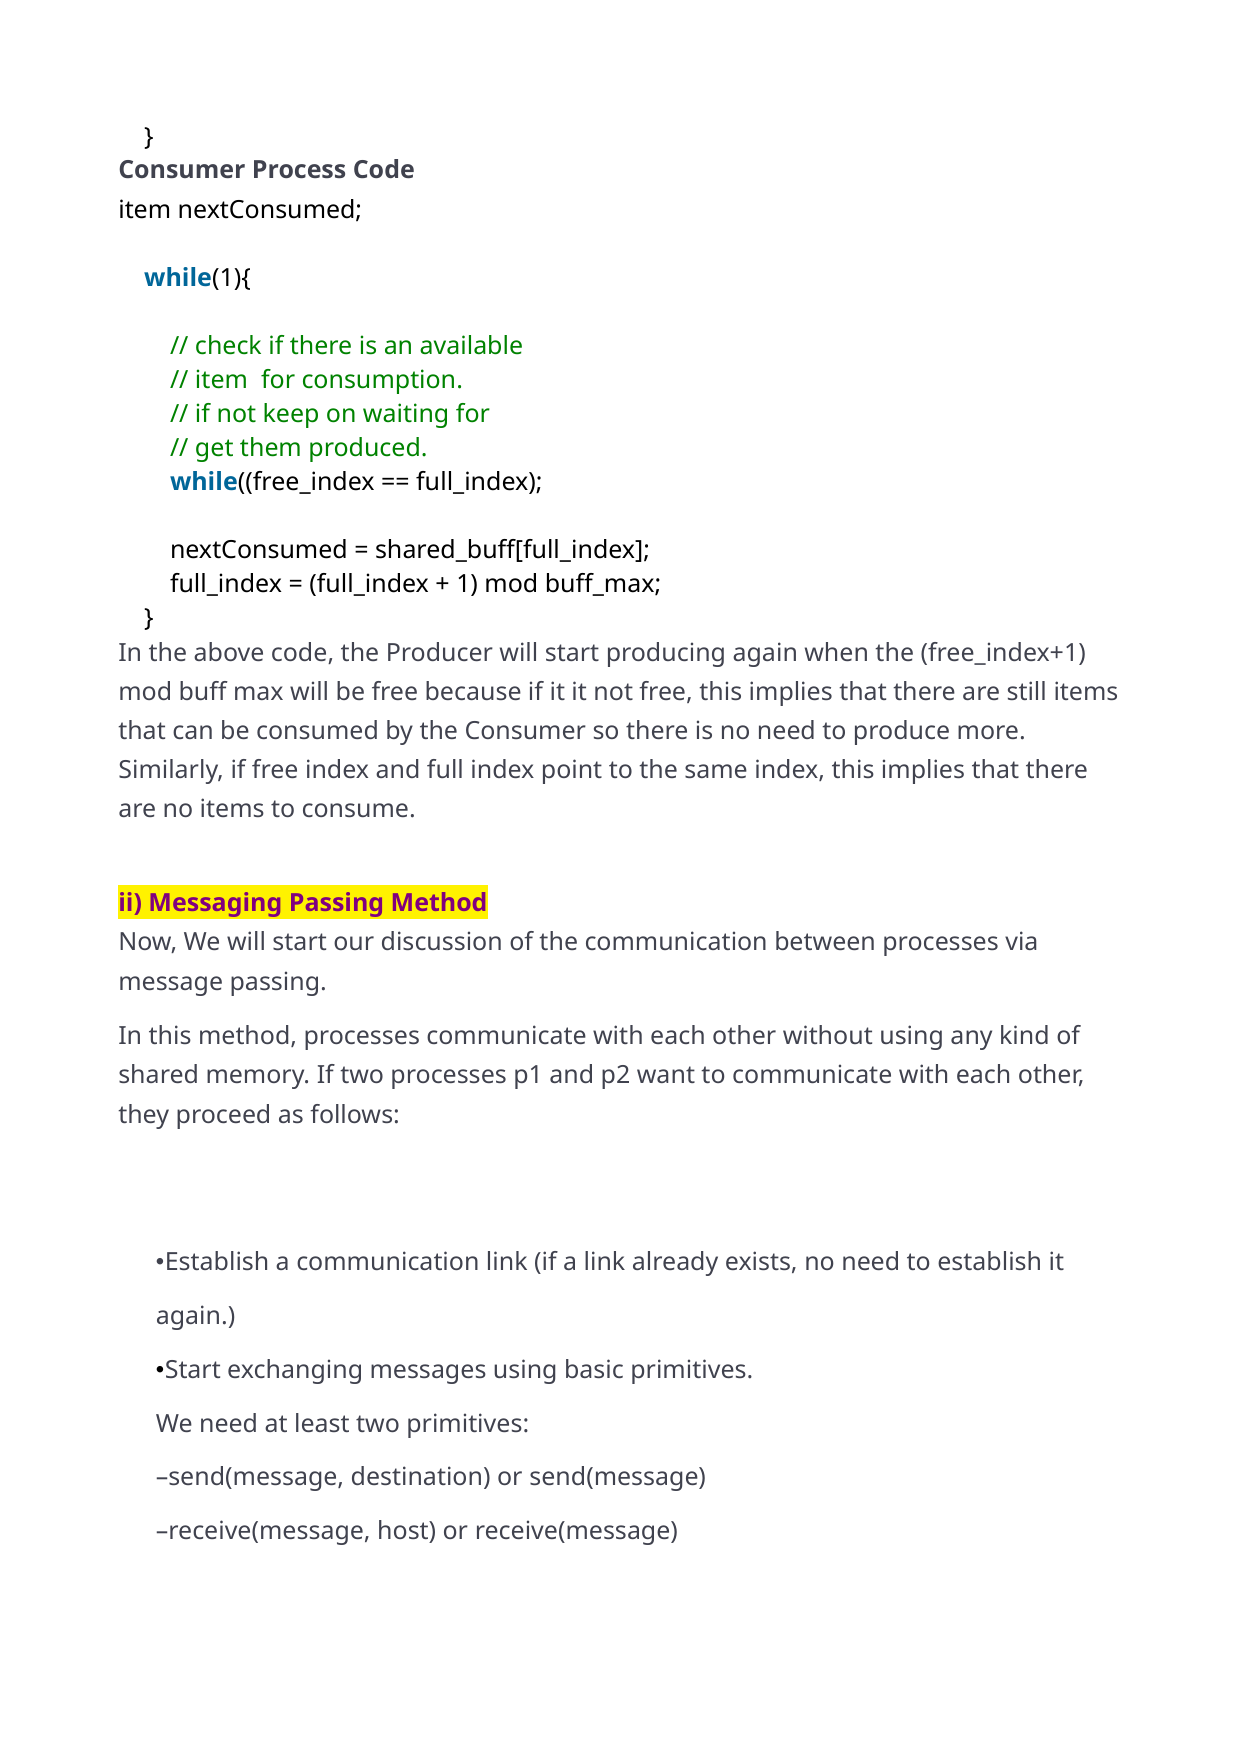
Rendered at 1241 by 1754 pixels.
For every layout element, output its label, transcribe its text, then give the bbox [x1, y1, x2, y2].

table_header item nextConsumed; while(1){ // check if there is an available // item for consumption. // if not keep on waiting for // get them produced. while((free_index == full_index); nextConsumed = shared_buff[full_index]; full_index = (full_index + 1) mod buff_max; } [118, 191, 843, 634]
text ii) Messaging Passing Method [118, 885, 1122, 919]
text Now, We will start our discussion of the communication between processes via message passing. [118, 924, 1122, 997]
list Start exchanging messages using basic primitives. We need at least two primitives: –send(message, destination) or send(message) –receive(message, host) or receive(message) [156, 1351, 1122, 1547]
text Consumer Process Code [118, 152, 1122, 186]
table_header } [118, 118, 926, 152]
text In this method, processes communicate with each other without using any kind of shared memory. If two processes p1 and p2 want to communicate with each other, they proceed as follows: [118, 1018, 1122, 1169]
text In the above code, the Producer will start producing again when the (free_index+1) mod buff max will be free because if it it not free, this implies that there are still items that can be consumed by the Consumer so there is no need to produce more. Similarly, if free index and full index point to the same index, this implies that there are no items to consume. [118, 634, 1122, 864]
list Establish a communication link (if a link already exists, no need to establish it again.) [156, 1244, 1122, 1332]
